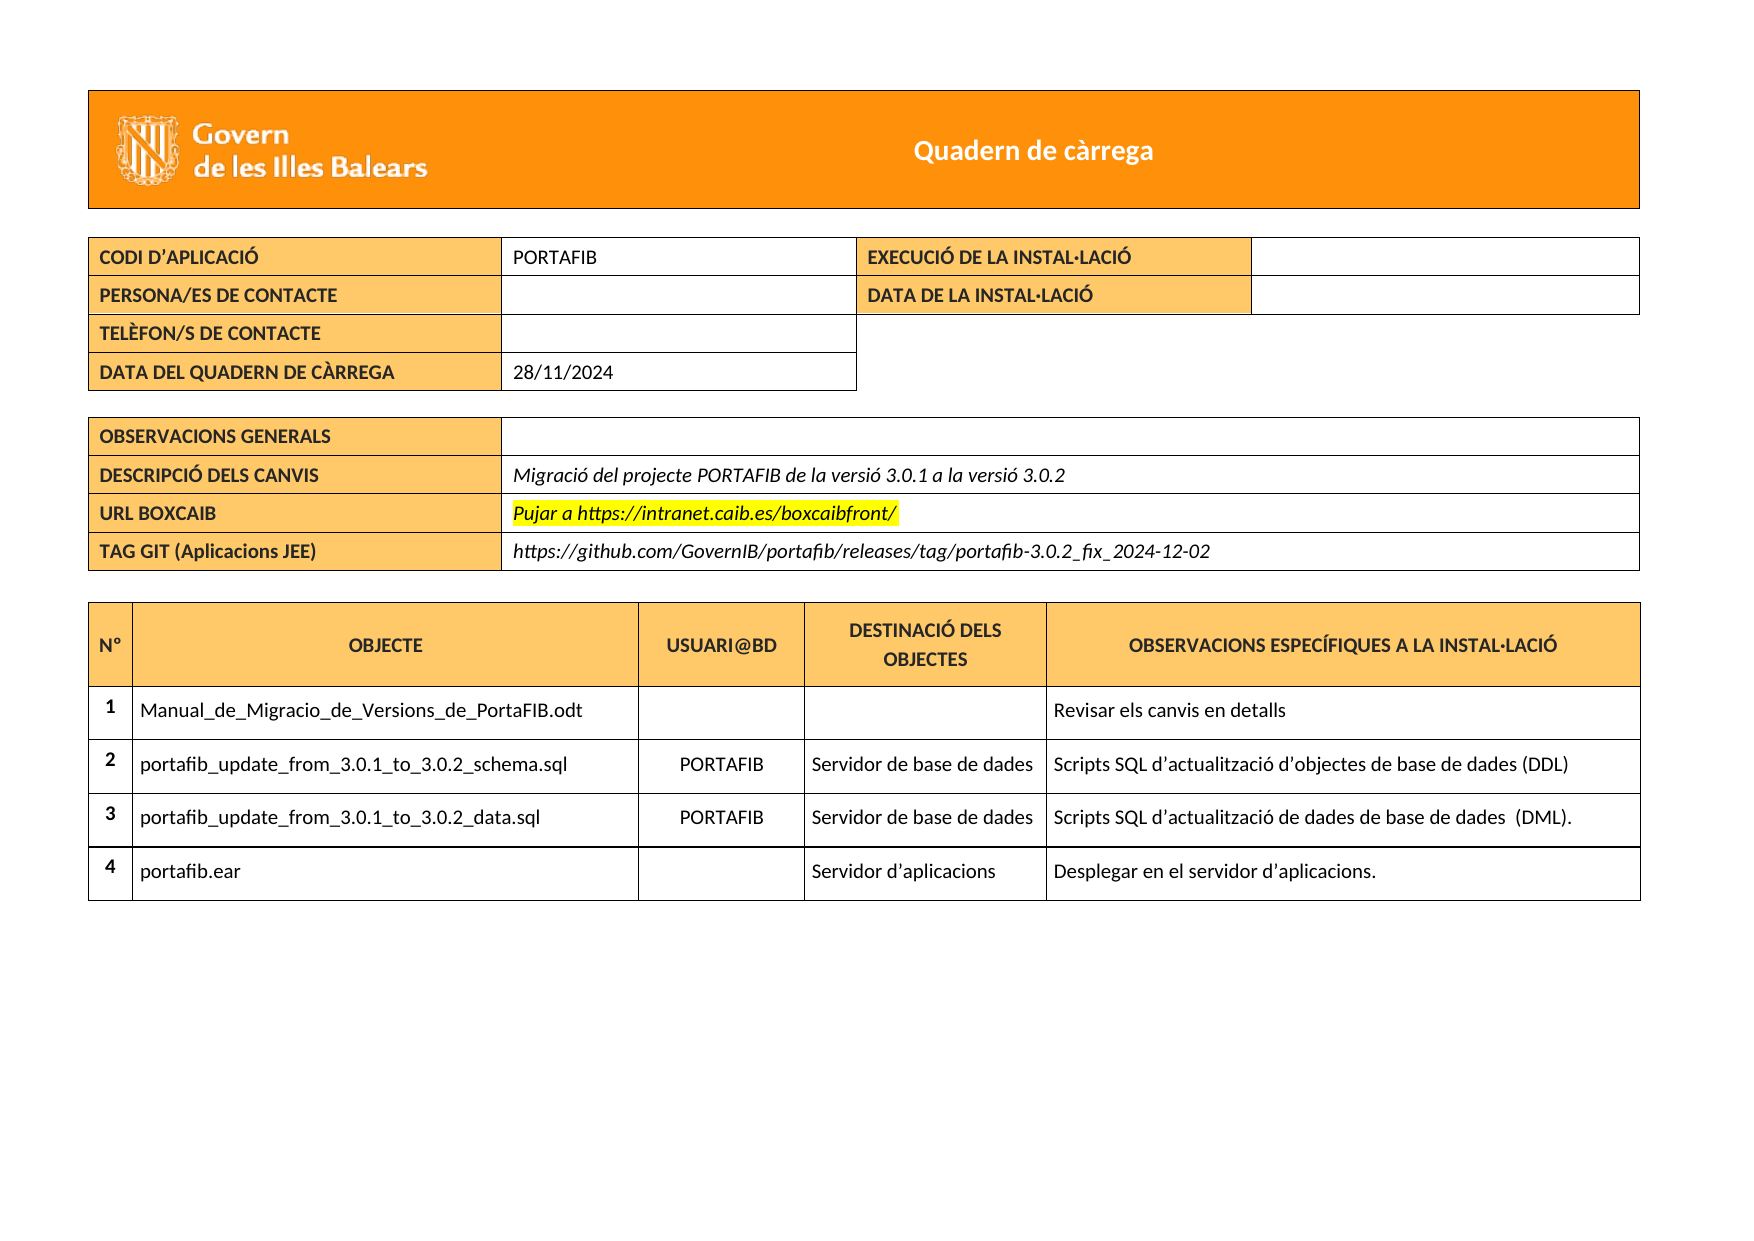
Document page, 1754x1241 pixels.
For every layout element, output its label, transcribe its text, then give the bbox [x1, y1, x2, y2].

table_cell TELÈFON/S DE CONTACTE [89, 315, 501, 352]
table_cell Revisar els canvis en detalls [1047, 687, 1640, 739]
table_header OBJECTE [133, 603, 638, 686]
table_cell Scripts SQL d’actualització d’objectes de base de dades (DDL) [1047, 740, 1640, 793]
table_cell 4 [89, 848, 132, 900]
table_cell DATA DEL QUADERN DE CÀRREGA [89, 353, 501, 390]
table_cell URL BOXCAIB [89, 494, 501, 532]
table_cell [502, 276, 856, 313]
table_cell [1252, 276, 1639, 313]
table_header PORTAFIB [502, 238, 856, 275]
table_cell 3 [89, 794, 132, 846]
table_header [428, 91, 1639, 109]
table_header OBSERVACIONS GENERALS [89, 418, 501, 455]
table_header Nº [89, 603, 132, 686]
table_cell Servidor d’aplicacions [805, 848, 1046, 900]
table_cell PERSONA/ES DE CONTACTE [89, 276, 501, 313]
table_cell 28/11/2024 [502, 353, 856, 390]
table_cell [857, 315, 1251, 352]
table_cell [805, 687, 1046, 739]
table_cell [639, 687, 804, 739]
table_cell PORTAFIB [639, 794, 804, 846]
table_header Quadern de càrrega [428, 110, 1639, 208]
table_cell Manual_de_Migracio_de_Versions_de_PortaFIB.odt [133, 687, 638, 739]
table_header [89, 91, 428, 109]
table_cell TAG GIT (Aplicacions JEE) [89, 533, 501, 570]
table_cell https://github.com/GovernIB/portafib/releases/tag/portafib-3.0.2_fix_2024-12-02 [502, 533, 1639, 570]
table_header DESTINACIÓ DELS OBJECTES [805, 603, 1046, 686]
table_cell DESCRIPCIÓ DELS CANVIS [89, 456, 501, 493]
table_header [502, 418, 1639, 455]
table_header [89, 110, 428, 208]
table_cell Servidor de base de dades [805, 794, 1046, 846]
table_cell Pujar a https://intranet.caib.es/boxcaibfront/ [502, 494, 1639, 532]
table_cell PORTAFIB [639, 740, 804, 793]
table_cell Migració del projecte PORTAFIB de la versió 3.0.1 a la versió 3.0.2 [502, 456, 1639, 493]
table_header [1252, 238, 1639, 275]
table_header USUARI@BD [639, 603, 804, 686]
table_cell DATA DE LA INSTAL·LACIÓ [857, 276, 1251, 313]
table_cell 1 [89, 687, 132, 739]
table_cell portafib_update_from_3.0.1_to_3.0.2_data.sql [133, 794, 638, 846]
table_cell [639, 848, 804, 900]
table_cell Servidor de base de dades [805, 740, 1046, 793]
table_cell [1251, 352, 1639, 390]
table_cell Desplegar en el servidor d’aplicacions. [1047, 848, 1640, 900]
table_header EXECUCIÓ DE LA INSTAL·LACIÓ [857, 238, 1251, 275]
table_cell [1251, 315, 1639, 352]
picture [91, 109, 474, 195]
table_cell 2 [89, 740, 132, 793]
table_cell portafib_update_from_3.0.1_to_3.0.2_schema.sql [133, 740, 638, 793]
table_header OBSERVACIONS ESPECÍFIQUES A LA INSTAL·LACIÓ [1047, 603, 1640, 686]
table_cell portafib.ear [133, 848, 638, 900]
table_cell [502, 315, 856, 352]
table_cell Scripts SQL d’actualització de dades de base de dades (DML). [1047, 794, 1640, 846]
table_cell [857, 352, 1251, 390]
table_header CODI D’APLICACIÓ [89, 238, 501, 275]
